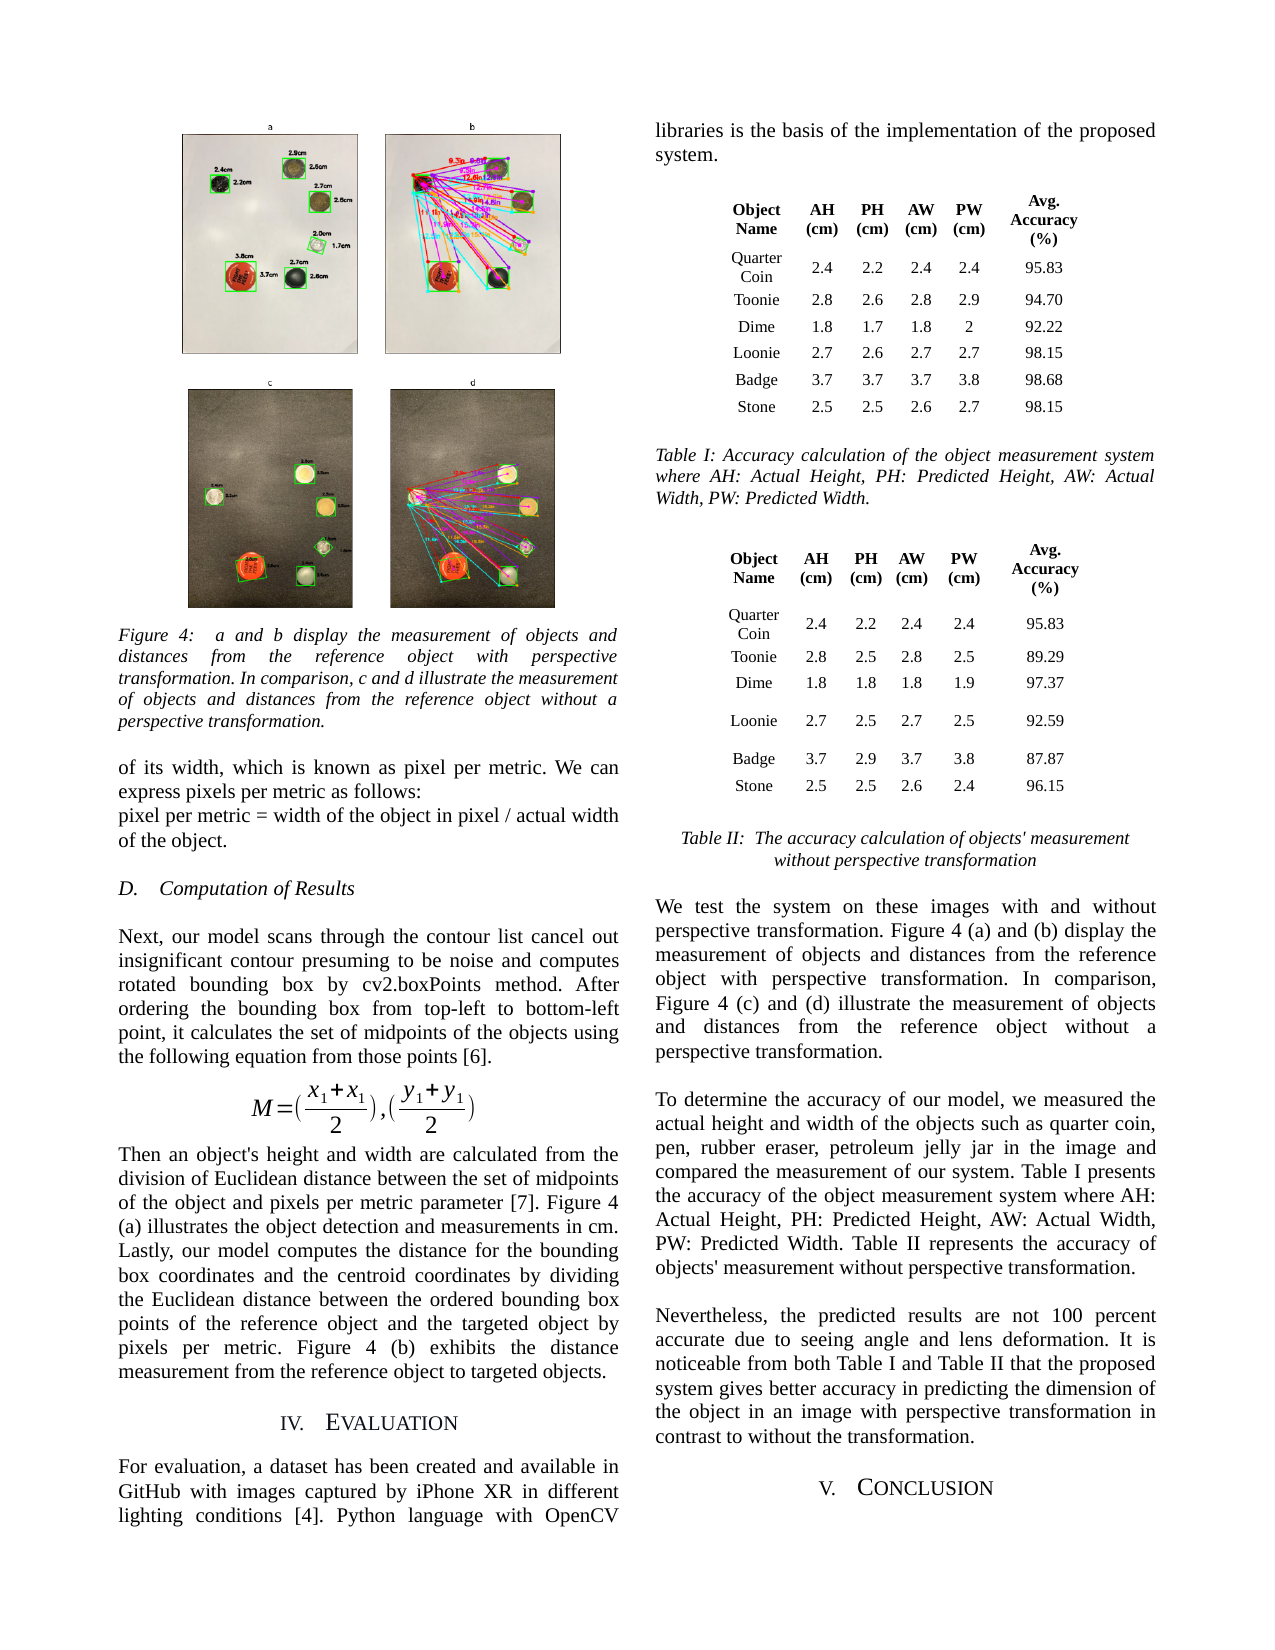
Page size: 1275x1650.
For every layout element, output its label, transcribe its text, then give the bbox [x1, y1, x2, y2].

table_cell 92.22 [993, 313, 1095, 339]
table_header PH (cm) [841, 532, 890, 604]
text Nevertheless, the predicted results are not 100 percent accurate due to seeing angle and lens deformation. It is noticeable from both Table I and Table II that the proposed system gives better accuracy in predicting the dimension of the object in an image with perspective transformation in contrast to without the transformation. [655, 1303, 1157, 1448]
table_header AH (cm) [796, 190, 848, 248]
table_cell Toonie [717, 643, 791, 669]
text Table I: Accuracy calculation of the object measurement system where AH: Actual Height, PH: Predicted Height, AW: Actual Width, PW: Predicted Width. [655, 443, 1157, 508]
table_cell Badge [717, 745, 791, 772]
table_cell Quarter Coin [717, 604, 791, 643]
text We test the system on these images with and without perspective transformation. Figure 4 (a) and (b) display the measurement of objects and distances from the reference object with perspective transformation. In comparison, Figure 4 (c) and (d) illustrate the measurement of objects and distances from the reference object without a perspective transformation. [655, 894, 1157, 1063]
picture [172, 118, 566, 617]
table_cell 2.7 [945, 340, 993, 366]
table_cell 2.8 [897, 286, 945, 313]
table_cell Loonie [717, 340, 796, 366]
table_cell 3.7 [848, 366, 897, 393]
table_cell 98.15 [993, 393, 1095, 419]
text D. Computation of Results [118, 876, 620, 900]
table_cell 2.5 [848, 393, 897, 419]
text Table II: The accuracy calculation of objects' measurement without perspective transformation [655, 827, 1157, 870]
table_cell 2.5 [933, 643, 995, 669]
table_cell Dime [717, 313, 796, 339]
table_cell Loonie [717, 696, 791, 745]
table_cell 1.9 [933, 669, 995, 696]
table_cell 2.4 [933, 604, 995, 643]
table_cell 98.68 [993, 366, 1095, 393]
table_cell 3.8 [945, 366, 993, 393]
table_header Avg. Accuracy (%) [995, 532, 1095, 604]
table_cell 2.7 [945, 393, 993, 419]
table_cell 2.5 [796, 393, 848, 419]
table_cell 2.2 [841, 604, 890, 643]
table_cell 2.7 [897, 340, 945, 366]
table_cell Stone [717, 393, 796, 419]
table_header PW (cm) [933, 532, 995, 604]
text of its width, which is known as pixel per metric. We can express pixels per metric as follows: [118, 755, 620, 803]
text V. CONCLUSION [655, 1472, 1157, 1500]
table_cell 2.2 [848, 248, 897, 286]
table_cell 2.5 [933, 696, 995, 745]
table_cell 1.7 [848, 313, 897, 339]
table_header Object Name [717, 532, 791, 604]
table_cell 2.9 [841, 745, 890, 772]
table_cell 2.4 [945, 248, 993, 286]
table_cell 95.83 [995, 604, 1095, 643]
table_cell 95.83 [993, 248, 1095, 286]
table_cell Toonie [717, 286, 796, 313]
table_cell 2.7 [796, 340, 848, 366]
table_cell 2.7 [890, 696, 933, 745]
table_cell 2.4 [791, 604, 841, 643]
table_cell 96.15 [995, 772, 1095, 798]
table_cell 92.59 [995, 696, 1095, 745]
table_cell 2.5 [841, 772, 890, 798]
table_header AW (cm) [897, 190, 945, 248]
text Next, our model scans through the contour list cancel out insignificant contour presuming to be noise and computes rotated bounding box by cv2.boxPoints method. After ordering the bounding box from top-left to bottom-left point, it calculates the set of midpoints of the objects using the following equation from those points [6]. [118, 924, 620, 1068]
table_cell 89.29 [995, 643, 1095, 669]
table_cell 98.15 [993, 340, 1095, 366]
table_cell 2.4 [933, 772, 995, 798]
table_cell Dime [717, 669, 791, 696]
table_cell 2.7 [791, 696, 841, 745]
table_cell 2.8 [890, 643, 933, 669]
table_cell 3.7 [791, 745, 841, 772]
table_cell 2.6 [848, 340, 897, 366]
table_cell 2.6 [897, 393, 945, 419]
table_cell 94.70 [993, 286, 1095, 313]
table_cell 2.4 [890, 604, 933, 643]
table_cell 3.7 [890, 745, 933, 772]
table_cell 2.8 [791, 643, 841, 669]
table_cell 2.5 [841, 643, 890, 669]
text Then an object's height and width are calculated from the division of Euclidean distance between the set of midpoints of the object and pixels per metric parameter [7]. Figure 4 (a) illustrates the object detection and measurements in cm. Lastly, our model computes the distance for the bounding box coordinates and the centroid coordinates by dividing the Euclidean distance between the ordered bounding box points of the reference object and the targeted object by pixels per metric. Figure 4 (b) exhibits the distance measurement from the reference object to targeted objects. [118, 1142, 620, 1383]
text pixel per metric = width of the object in pixel / actual width of the object. [118, 803, 620, 852]
table_header PH (cm) [848, 190, 897, 248]
table_cell 2.5 [841, 696, 890, 745]
table_cell 2.9 [945, 286, 993, 313]
table_cell Stone [717, 772, 791, 798]
table_cell 2.5 [791, 772, 841, 798]
table_cell 1.8 [791, 669, 841, 696]
table_cell Badge [717, 366, 796, 393]
text For evaluation, a dataset has been created and available in GitHub with images captured by iPhone XR in different lighting conditions [4]. Python language with OpenCV [118, 1454, 620, 1527]
table_cell 3.7 [796, 366, 848, 393]
table_header Avg. Accuracy (%) [993, 190, 1095, 248]
table_cell 2.6 [890, 772, 933, 798]
text libraries is the basis of the implementation of the proposed system. [655, 118, 1157, 166]
table_header Object Name [717, 190, 796, 248]
table_header AW (cm) [890, 532, 933, 604]
table_cell 3.7 [897, 366, 945, 393]
table_cell 2.6 [848, 286, 897, 313]
text IV. EVALUATION [118, 1407, 620, 1436]
text To determine the accuracy of our model, we measured the actual height and width of the objects such as quarter coin, pen, rubber eraser, petroleum jelly jar in the image and compared the measurement of our system. Table I presents the accuracy of the object measurement system where AH: Actual Height, PH: Predicted Height, AW: Actual Width, PW: Predicted Width. Table II represents the accuracy of objects' measurement without perspective transformation. [655, 1087, 1157, 1279]
table_cell 2 [945, 313, 993, 339]
table_cell 1.8 [841, 669, 890, 696]
table_header PW (cm) [945, 190, 993, 248]
table_cell 1.8 [796, 313, 848, 339]
table_cell 2.4 [897, 248, 945, 286]
table_cell 97.37 [995, 669, 1095, 696]
table_cell 87.87 [995, 745, 1095, 772]
table_cell 2.4 [796, 248, 848, 286]
table_cell 2.8 [796, 286, 848, 313]
table_cell 3.8 [933, 745, 995, 772]
table_cell 1.8 [897, 313, 945, 339]
text Figure 4: a and b display the measurement of objects and distances from the reference object with perspective transformation. In comparison, c and d illustrate the measurement of objects and distances from the reference object without a perspective transformation. [118, 623, 620, 731]
table_cell Quarter Coin [717, 248, 796, 286]
table_cell 1.8 [890, 669, 933, 696]
table_header AH (cm) [791, 532, 841, 604]
